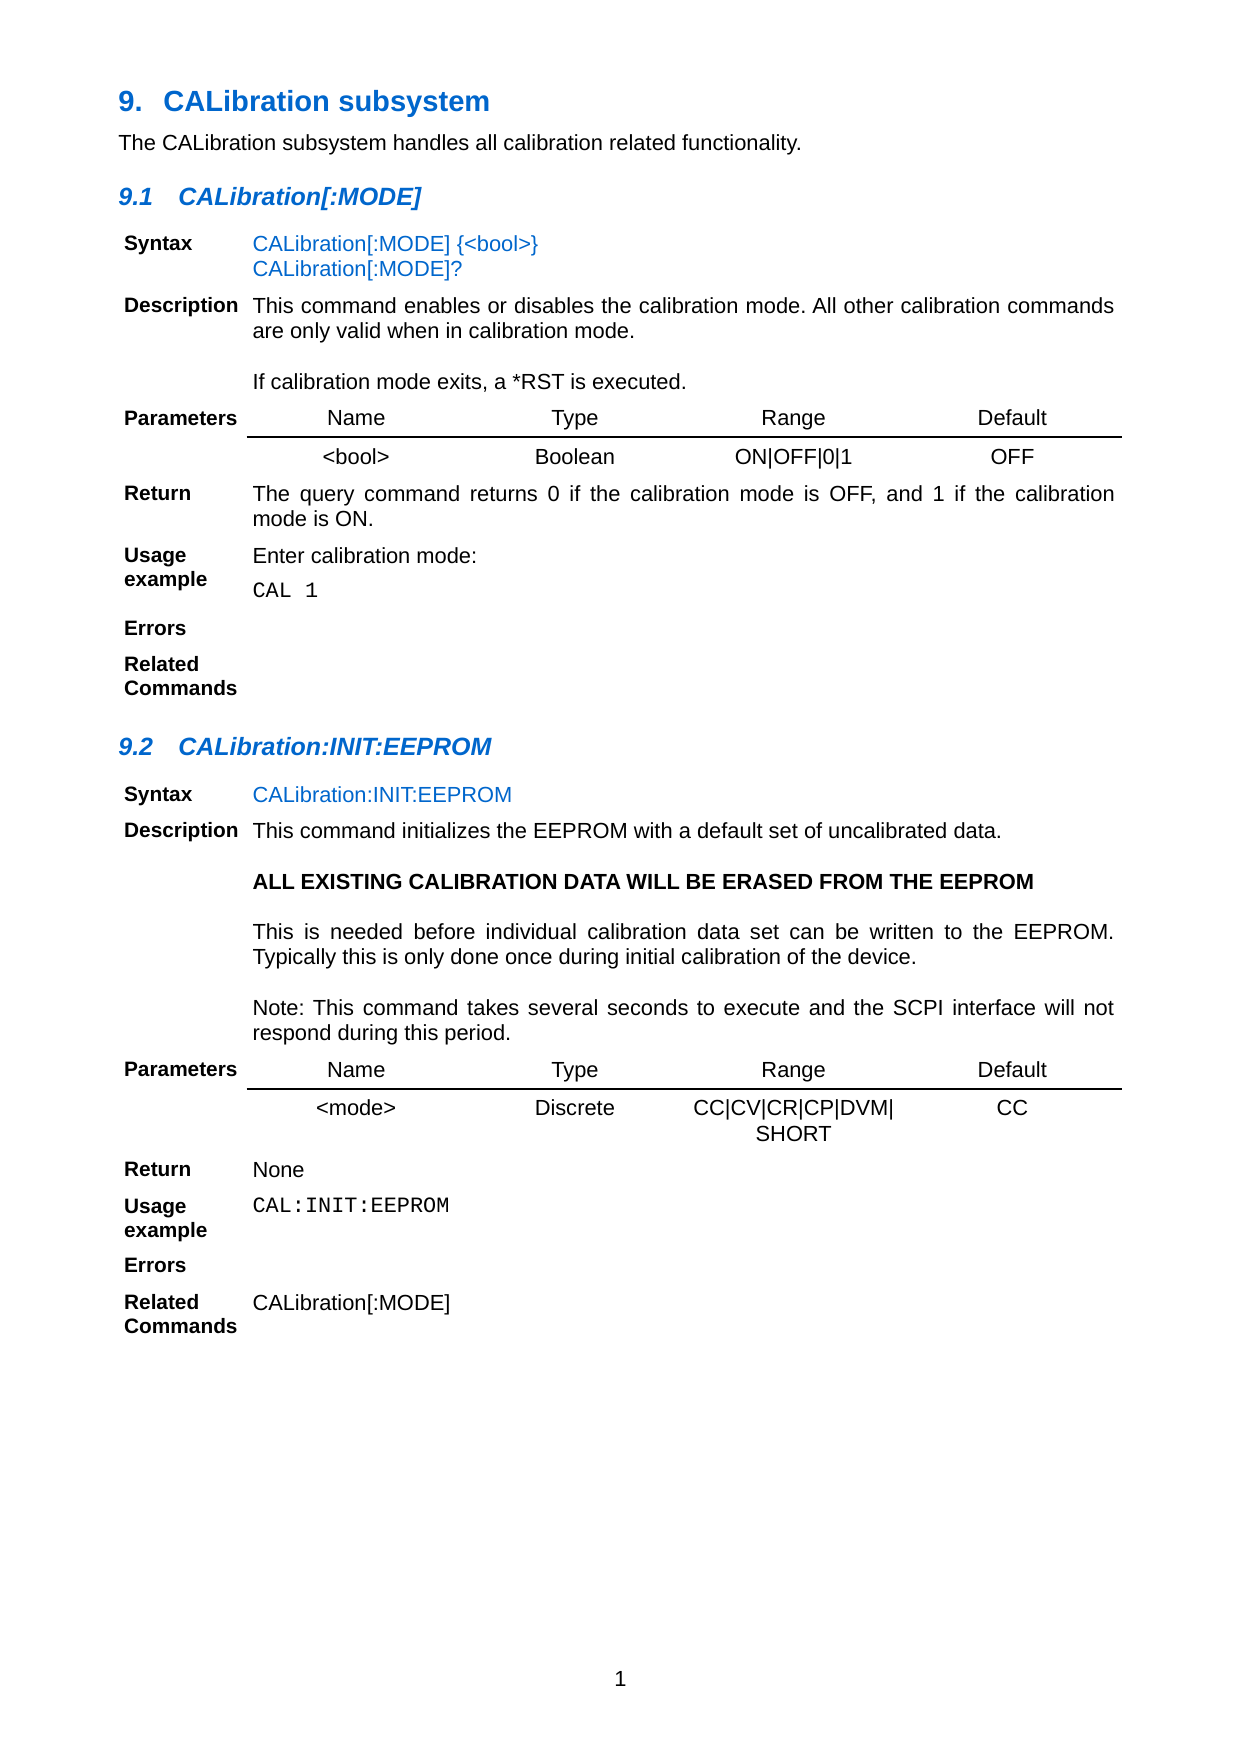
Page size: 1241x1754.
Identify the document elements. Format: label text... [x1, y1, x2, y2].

table_cell Discrete [465, 1090, 684, 1151]
table_cell Parameters [118, 1051, 247, 1151]
table_header CALibration[:MODE] {<bool>} CALibration[:MODE]? [247, 225, 1122, 287]
table_cell [247, 646, 1122, 706]
table_cell <mode> [247, 1090, 465, 1151]
table_cell Usage example [118, 537, 247, 610]
table_cell OFF [903, 438, 1122, 475]
table_cell Errors [118, 1248, 247, 1284]
table_cell CC|CV|CR|CP|DVM|SHORT [684, 1090, 903, 1151]
table_cell Errors [118, 610, 247, 646]
table_header Syntax [118, 225, 247, 287]
table_cell Description [118, 287, 247, 399]
table_cell Related Commands [118, 646, 247, 706]
table_cell Related Commands [118, 1284, 247, 1343]
table_cell CALibration[:MODE] [247, 1284, 1122, 1343]
table_header CALibration:INIT:EEPROM [247, 776, 1122, 812]
table_cell Default [903, 1051, 1122, 1087]
table_cell Enter calibration mode: CAL 1 [247, 537, 1122, 610]
table_cell Type [465, 400, 684, 436]
subtitle CALibration:INIT:EEPROM [118, 732, 1122, 761]
table_header Syntax [118, 776, 247, 812]
table_cell ON|OFF|0|1 [684, 438, 903, 475]
table_cell [247, 1248, 1122, 1284]
table_cell <bool> [247, 438, 465, 475]
table_cell Name [247, 1051, 465, 1087]
table_cell Boolean [465, 438, 684, 475]
subtitle CALibration subsystem [118, 84, 1122, 118]
table_cell The query command returns 0 if the calibration mode is OFF, and 1 if the calibration mode is ON. [247, 475, 1122, 537]
table_cell CAL:INIT:EEPROM [247, 1188, 1122, 1247]
table_cell None [247, 1151, 1122, 1188]
table_cell This command enables or disables the calibration mode. All other calibration commands are only valid when in calibration mode. If calibration mode exits, a *RST is executed. [247, 287, 1122, 399]
table_cell CC [903, 1090, 1122, 1151]
table_cell This command initializes the EEPROM with a default set of uncalibrated data. ALL EXISTING CALIBRATION DATA WILL BE ERASED FROM THE EEPROM This is needed before individual calibration data set can be written to the EEPROM. Typically this is only done once during initial calibration of the device. Note: This command takes several seconds to execute and the SCPI interface will not respond during this period. [247, 813, 1122, 1051]
table_cell Type [465, 1051, 684, 1087]
table_cell Parameters [118, 400, 247, 475]
table_cell Range [684, 400, 903, 436]
table_cell Return [118, 475, 247, 537]
table_cell Usage example [118, 1188, 247, 1247]
table_cell Description [118, 813, 247, 1051]
table_cell Range [684, 1051, 903, 1087]
table_cell Return [118, 1151, 247, 1188]
subtitle CALibration[:MODE] [118, 182, 1122, 211]
text The CALibration subsystem handles all calibration related functionality. [118, 130, 1122, 155]
table_cell Name [247, 400, 465, 436]
table_cell [247, 610, 1122, 646]
table_cell Default [903, 400, 1122, 436]
